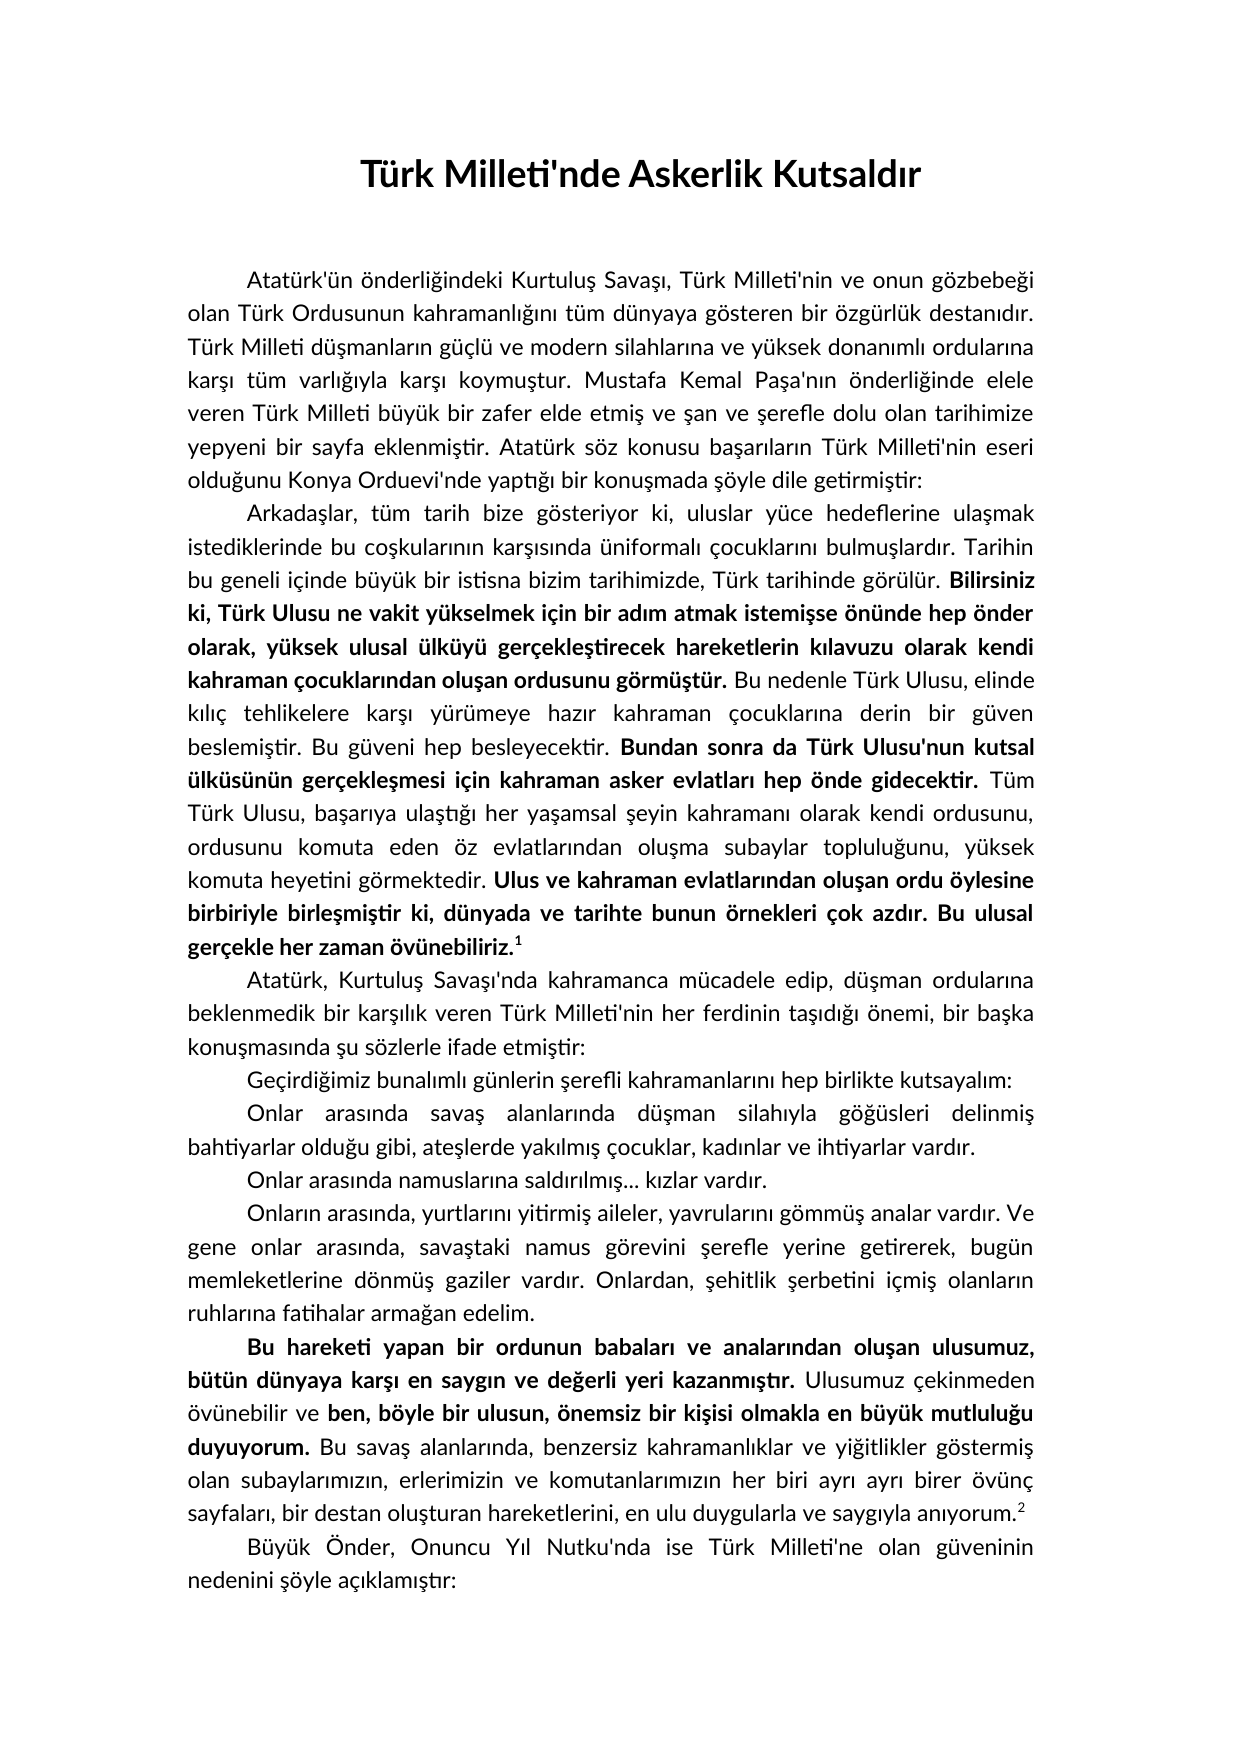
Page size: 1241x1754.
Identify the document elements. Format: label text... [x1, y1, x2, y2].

text Atatürk, Kurtuluş Savaşı'nda kahramanca mücadele edip, düşman ordularına beklenmedik bir karşılık veren Türk Milleti'nin her ferdinin taşıdığı önemi, bir başka konuşmasında şu sözlerle ifade etmiştir: [187, 962, 1035, 1062]
text Onların arasında, yurtlarını yitirmiş aileler, yavrularını gömmüş analar vardır. Ve gene onlar arasında, savaştaki namus görevini şerefle yerine getirerek, bugün memleketlerine dönmüş gaziler vardır. Onlardan, şehitlik şerbetini içmiş olanların ruhlarına fatihalar armağan edelim. [187, 1195, 1035, 1328]
subtitle Türk Milleti'nde Askerlik Kutsaldır [187, 150, 1035, 195]
text Atatürk'ün önderliğindeki Kurtuluş Savaşı, Türk Milleti'nin ve onun gözbebeği olan Türk Ordusunun kahramanlığını tüm dünyaya gösteren bir özgürlük destanıdır. Türk Milleti düşmanların güçlü ve modern silahlarına ve yüksek donanımlı ordularına karşı tüm varlığıyla karşı koymuştur. Mustafa Kemal Paşa'nın önderliğinde elele veren Türk Milleti büyük bir zafer elde etmiş ve şan ve şerefle dolu olan tarihimize yepyeni bir sayfa eklenmiştir. Atatürk söz konusu başarıların Türk Milleti'nin eseri olduğunu Konya Orduevi'nde yaptığı bir konuşmada şöyle dile getirmiştir: [187, 262, 1035, 495]
text Onlar arasında namuslarına saldırılmış... kızlar vardır. [187, 1162, 1035, 1195]
text Geçirdiğimiz bunalımlı günlerin şerefli kahramanlarını hep birlikte kutsayalım: [187, 1062, 1035, 1095]
text Bu hareketi yapan bir ordunun babaları ve analarından oluşan ulusumuz, bütün dünyaya karşı en saygın ve değerli yeri kazanmıştır. Ulusumuz çekinmeden övünebilir ve ben, böyle bir ulusun, önemsiz bir kişisi olmakla en büyük mutluluğu duyuyorum. Bu savaş alanlarında, benzersiz kahramanlıklar ve yiğitlikler göstermiş olan subaylarımızın, erlerimizin ve komutanlarımızın her biri ayrı ayrı birer övünç sayfaları, bir destan oluşturan hareketlerini, en ulu duygularla ve saygıyla anıyorum.2 [187, 1328, 1035, 1528]
text Arkadaşlar, tüm tarih bize gösteriyor ki, uluslar yüce hedeflerine ulaşmak istediklerinde bu coşkularının karşısında üniformalı çocuklarını bulmuşlardır. Tarihin bu geneli içinde büyük bir istisna bizim tarihimizde, Türk tarihinde görülür. Bilirsiniz ki, Türk Ulusu ne vakit yükselmek için bir adım atmak istemişse önünde hep önder olarak, yüksek ulusal ülküyü gerçekleştirecek hareketlerin kılavuzu olarak kendi kahraman çocuklarından oluşan ordusunu görmüştür. Bu nedenle Türk Ulusu, elinde kılıç tehlikelere karşı yürümeye hazır kahraman çocuklarına derin bir güven beslemiştir. Bu güveni hep besleyecektir. Bundan sonra da Türk Ulusu'nun kutsal ülküsünün gerçekleşmesi için kahraman asker evlatları hep önde gidecektir. Tüm Türk Ulusu, başarıya ulaştığı her yaşamsal şeyin kahramanı olarak kendi ordusunu, ordusunu komuta eden öz evlatlarından oluşma subaylar topluluğunu, yüksek komuta heyetini görmektedir. Ulus ve kahraman evlatlarından oluşan ordu öylesine birbiriyle birleşmiştir ki, dünyada ve tarihte bunun örnekleri çok azdır. Bu ulusal gerçekle her zaman övünebiliriz.1 [187, 495, 1035, 962]
text Büyük Önder, Onuncu Yıl Nutku'nda ise Türk Milleti'ne olan güveninin nedenini şöyle açıklamıştır: [187, 1528, 1035, 1595]
text Onlar arasında savaş alanlarında düşman silahıyla göğüsleri delinmiş bahtiyarlar olduğu gibi, ateşlerde yakılmış çocuklar, kadınlar ve ihtiyarlar vardır. [187, 1095, 1035, 1162]
